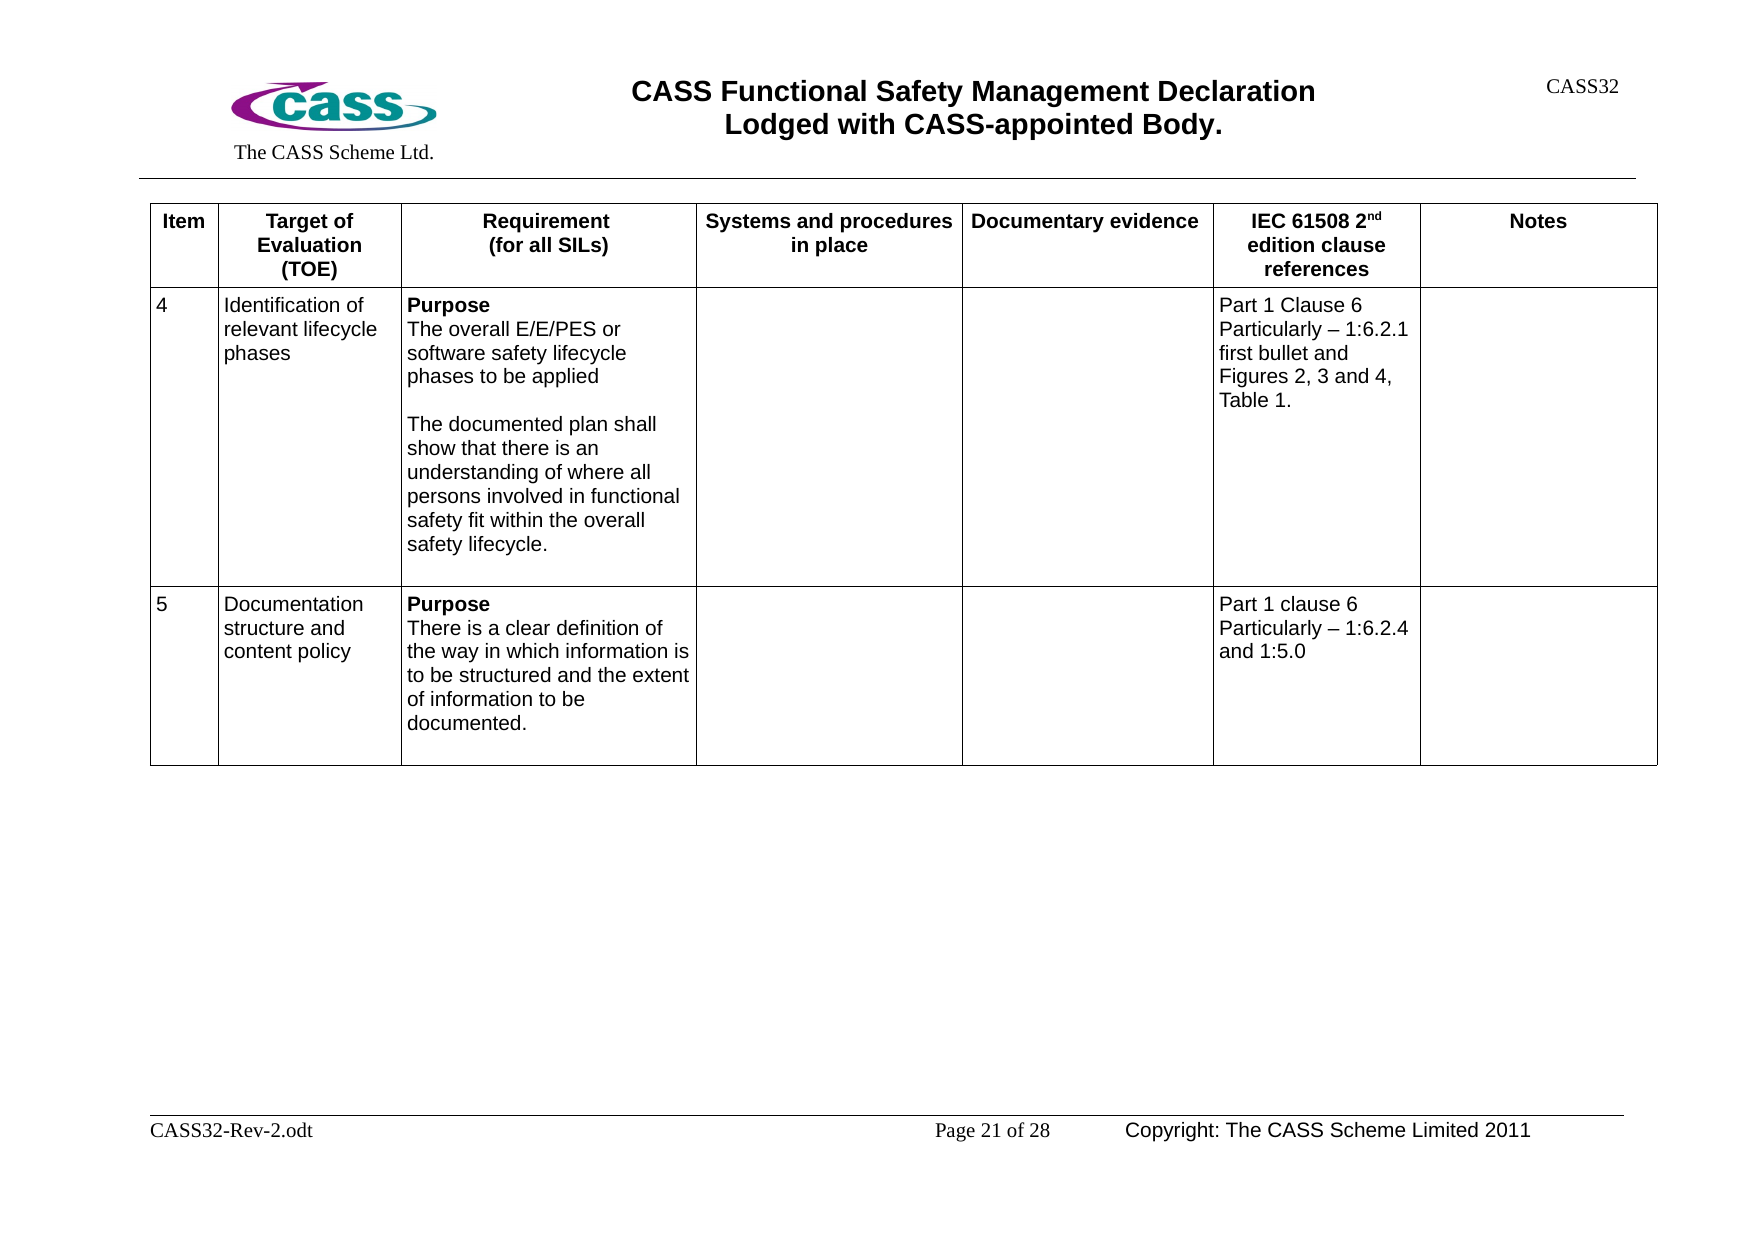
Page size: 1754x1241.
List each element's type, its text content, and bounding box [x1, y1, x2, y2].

table_cell 4 [151, 288, 218, 586]
table_header Item [151, 204, 218, 287]
table_cell [1421, 587, 1657, 765]
picture [231, 82, 437, 131]
table_header Target of Evaluation (TOE) [219, 204, 401, 287]
table_cell Purpose There is a clear definition of the way in which information is to be structured and the extent of information to be documented. [402, 587, 696, 765]
table_cell [1421, 288, 1657, 586]
table_header Notes [1421, 204, 1657, 287]
table_cell Purpose The overall E/E/PES or software safety lifecycle phases to be applied The documented plan shall show that there is an understanding of where all persons involved in functional safety fit within the overall safety lifecycle. [402, 288, 696, 586]
table_cell Documentation structure and content policy [219, 587, 401, 765]
table_cell Part 1 Clause 6 Particularly – 1:6.2.1 first bullet and Figures 2, 3 and 4, Table 1. [1214, 288, 1420, 586]
table_header Documentary evidence [963, 204, 1213, 287]
table_cell [963, 587, 1213, 765]
table_cell Part 1 clause 6 Particularly – 1:6.2.4 and 1:5.0 [1214, 587, 1420, 765]
table_header Systems and procedures in place [697, 204, 962, 287]
table_header Requirement (for all SILs) [402, 204, 696, 287]
table_header IEC 61508 2nd edition clause references [1214, 204, 1420, 287]
table_cell [697, 587, 962, 765]
table_cell [697, 288, 962, 586]
table_cell Identification of relevant lifecycle phases [219, 288, 401, 586]
table_cell 5 [151, 587, 218, 765]
table_cell [963, 288, 1213, 586]
